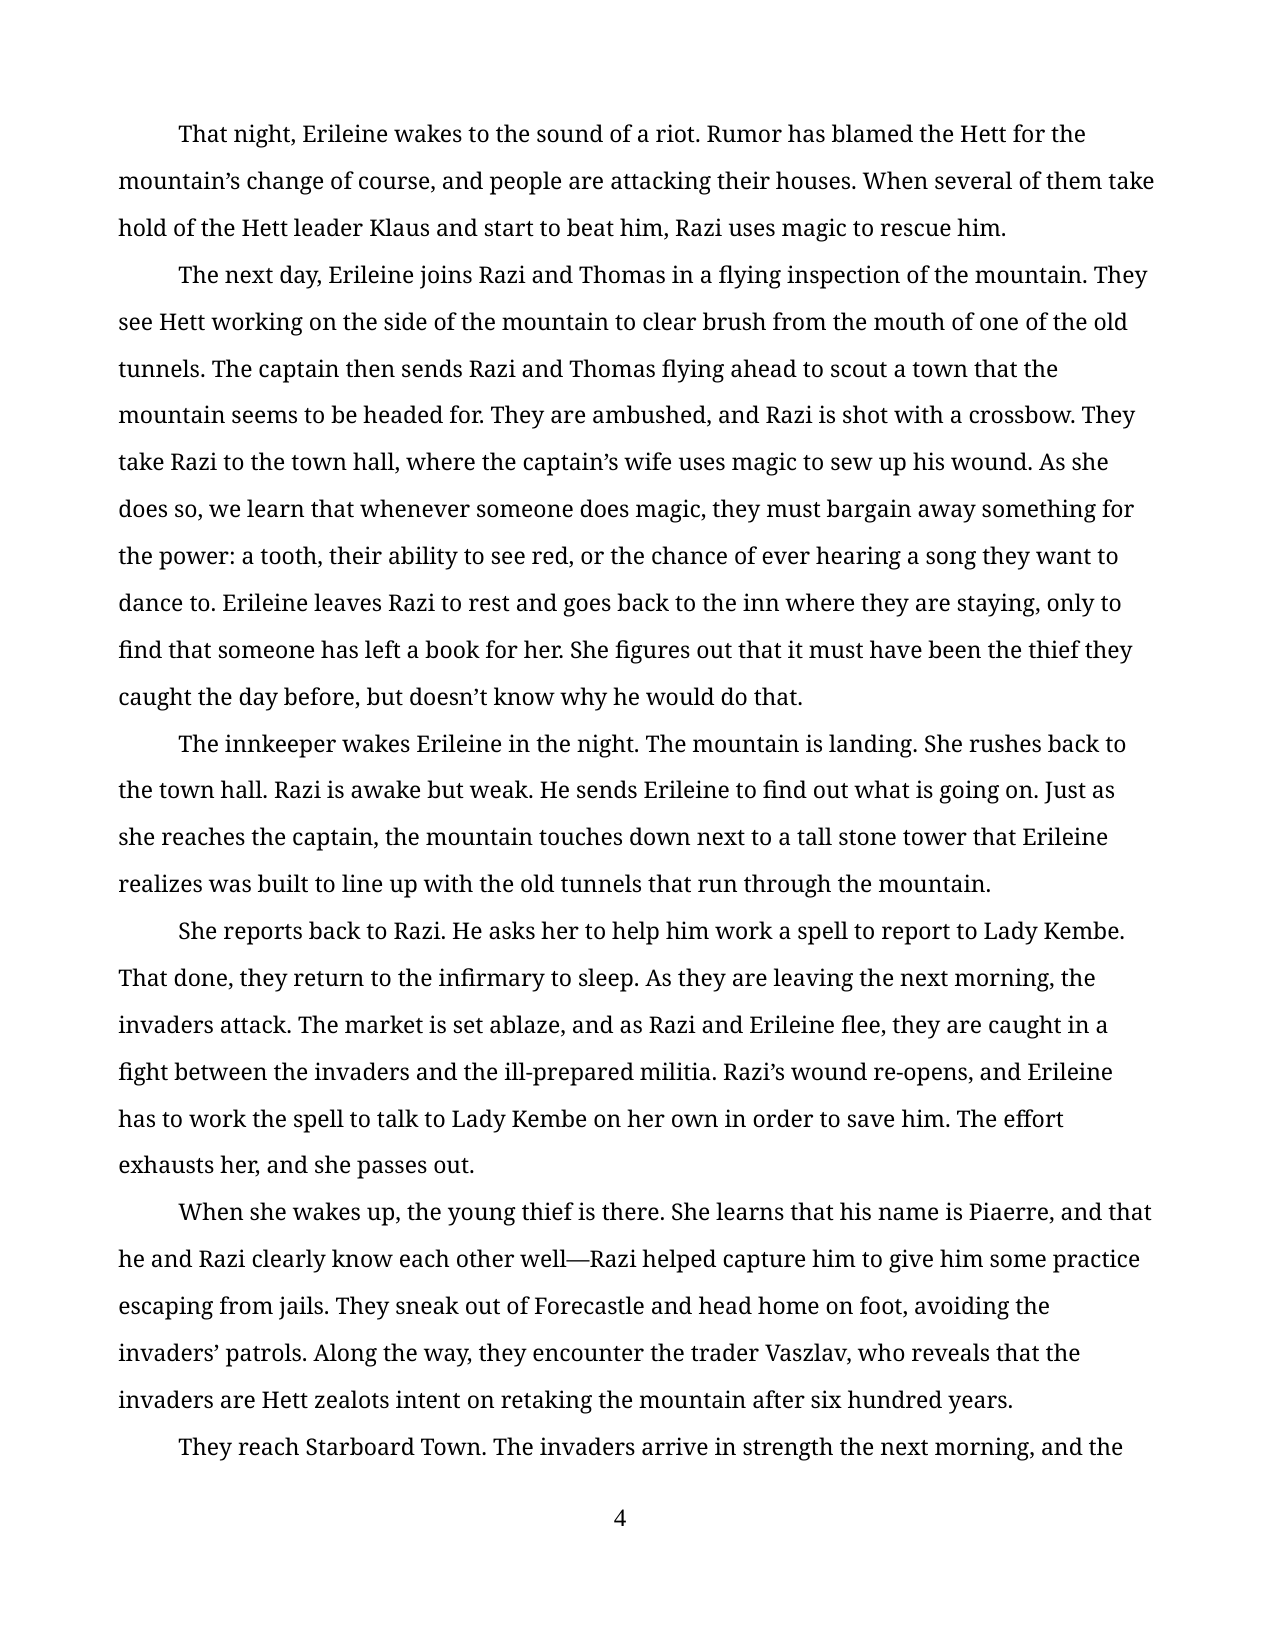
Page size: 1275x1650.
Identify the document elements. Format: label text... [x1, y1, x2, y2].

text The next day, Erileine joins Razi and Thomas in a flying inspection of the mountain. They see Hett working on the side of the mountain to clear brush from the mouth of one of the old tunnels. The captain then sends Razi and Thomas flying ahead to scout a town that the mountain seems to be headed for. They are ambushed, and Razi is shot with a crossbow. They take Razi to the town hall, where the captain’s wife uses magic to sew up his wound. As she does so, we learn that whenever someone does magic, they must bargain away something for the power: a tooth, their ability to see red, or the chance of ever hearing a song they want to dance to. Erileine leaves Razi to rest and goes back to the inn where they are staying, only to find that someone has left a book for her. She figures out that it must have been the thief they caught the day before, but doesn’t know why he would do that. [118, 259, 1157, 712]
text When she wakes up, the young thief is there. She learns that his name is Piaerre, and that he and Razi clearly know each other well—Razi helped capture him to give him some practice escaping from jails. They sneak out of Forecastle and head home on foot, avoiding the invaders’ patrols. Along the way, they encounter the trader Vaszlav, who reveals that the invaders are Hett zealots intent on retaking the mountain after six hundred years. [118, 1196, 1157, 1415]
text She reports back to Razi. He asks her to help him work a spell to report to Lady Kembe. That done, they return to the infirmary to sleep. As they are leaving the next morning, the invaders attack. The market is set ablaze, and as Razi and Erileine flee, they are caught in a fight between the invaders and the ill-prepared militia. Razi’s wound re-opens, and Erileine has to work the spell to talk to Lady Kembe on her own in order to save him. The effort exhausts her, and she passes out. [118, 915, 1157, 1181]
text The innkeeper wakes Erileine in the night. The mountain is landing. She rushes back to the town hall. Razi is awake but weak. He sends Erileine to find out what is going on. Just as she reaches the captain, the mountain touches down next to a tall stone tower that Erileine realizes was built to line up with the old tunnels that run through the mountain. [118, 727, 1157, 899]
text That night, Erileine wakes to the sound of a riot. Rumor has blamed the Hett for the mountain’s change of course, and people are attacking their houses. When several of them take hold of the Hett leader Klaus and start to beat him, Razi uses magic to rescue him. [118, 118, 1157, 243]
text They reach Starboard Town. The invaders arrive in strength the next morning, and the [118, 1431, 1157, 1462]
